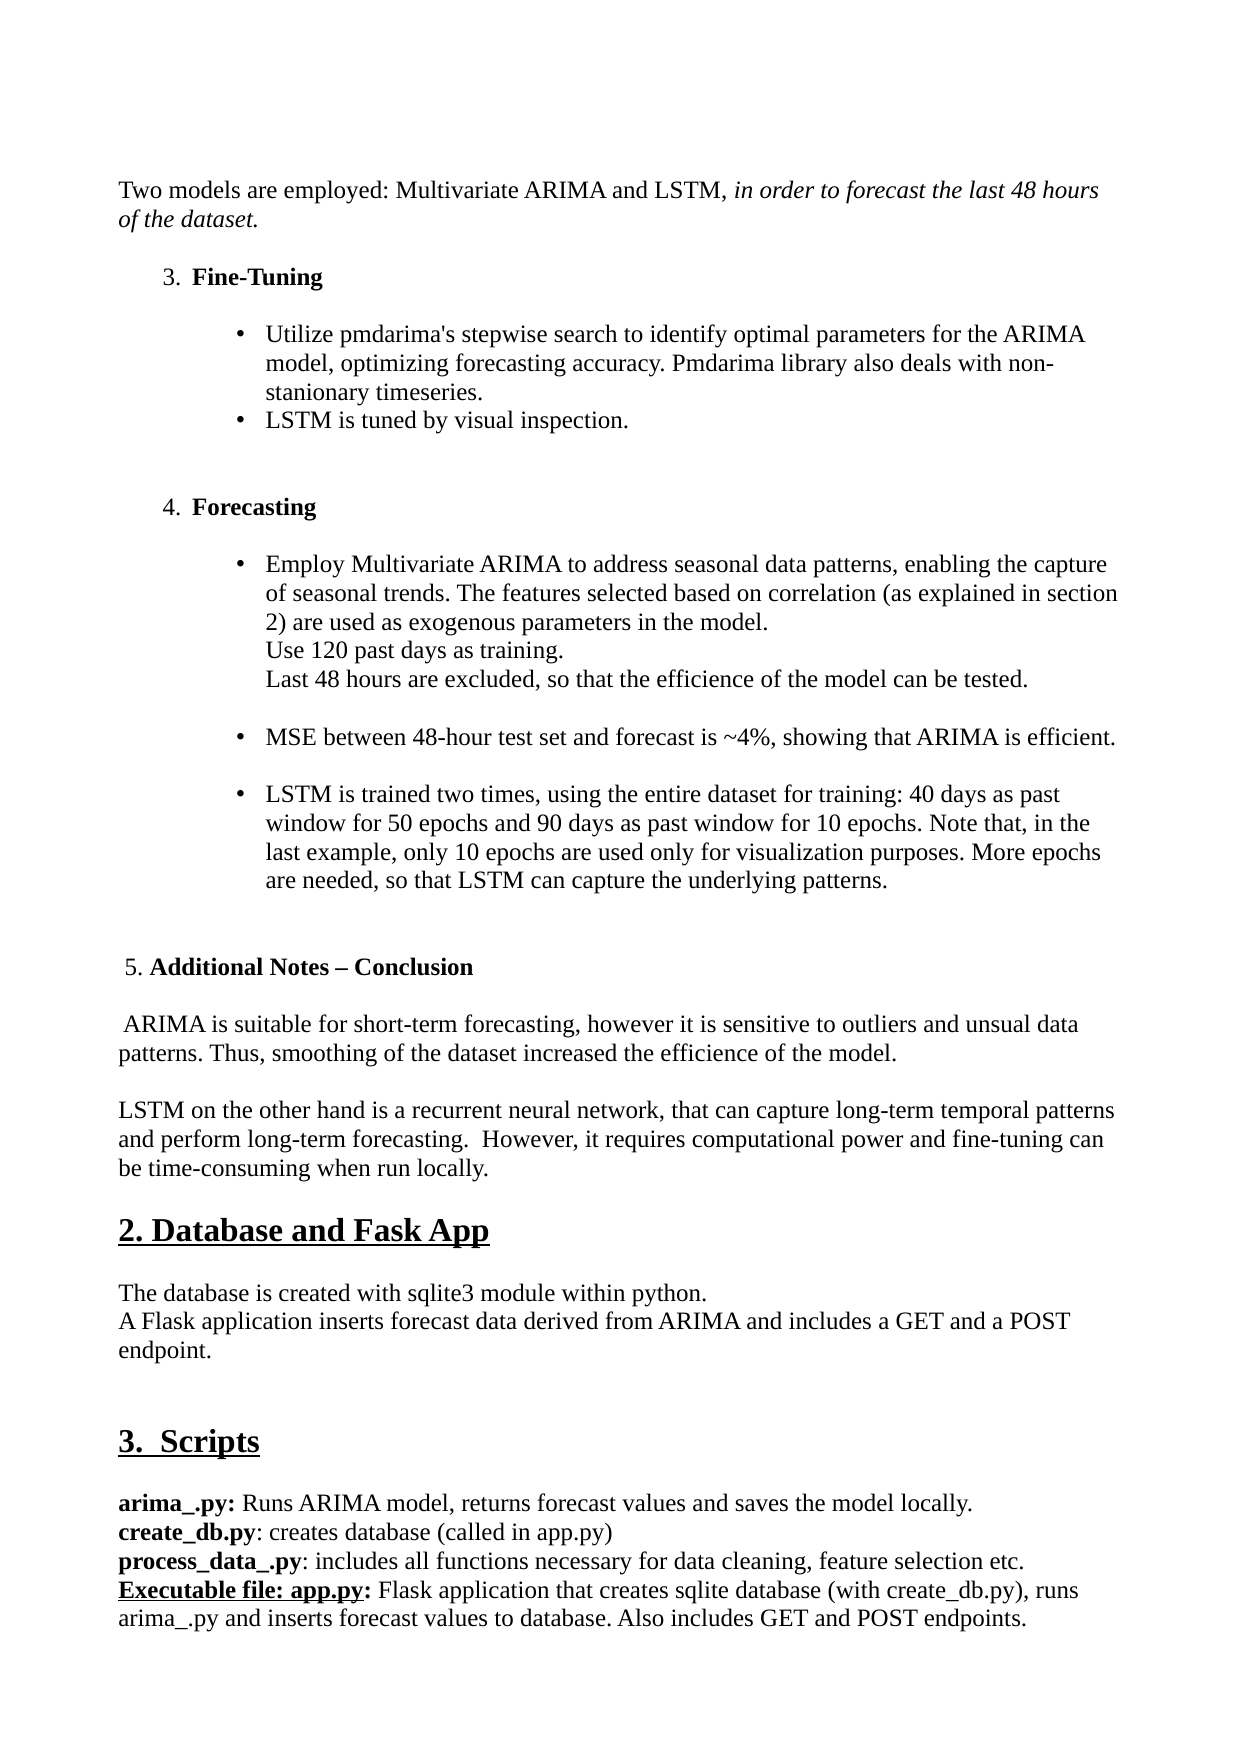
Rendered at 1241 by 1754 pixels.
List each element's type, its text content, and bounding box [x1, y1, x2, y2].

text ARIMA is suitable for short-term forecasting, however it is sensitive to outliers and unsual data patterns. Thus, smoothing of the dataset increased the efficience of the model. [118, 1009, 1122, 1067]
text arima_.py: Runs ARIMA model, returns forecast values and saves the model locally. [118, 1488, 1122, 1517]
text A Flask application inserts forecast data derived from ARIMA and includes a GET and a POST endpoint. [118, 1306, 1122, 1364]
list MSE between 48-hour test set and forecast is ~4%, showing that ARIMA is efficient. [236, 722, 1122, 751]
text process_data_.py: includes all functions necessary for data cleaning, feature selection etc. [118, 1546, 1122, 1575]
list Use 120 past days as training. [236, 636, 1122, 664]
list Fine-Tuning [162, 262, 1122, 291]
list Employ Multivariate ARIMA to address seasonal data patterns, enabling the capture of seasonal trends. The features selected based on correlation (as explained in section 2) are used as exogenous parameters in the model. [236, 549, 1122, 636]
list LSTM is trained two times, using the entire dataset for training: 40 days as past window for 50 epochs and 90 days as past window for 10 epochs. Note that, in the last example, only 10 epochs are used only for visualization purposes. More epochs are needed, so that LSTM can capture the underlying patterns. [236, 779, 1122, 894]
text Two models are employed: Multivariate ARIMA and LSTM, in order to forecast the last 48 hours of the dataset. [118, 176, 1122, 233]
list Forecasting [162, 492, 1122, 521]
text 2. Database and Fask App [118, 1211, 1122, 1249]
text The database is created with sqlite3 module within python. [118, 1278, 1122, 1306]
text 3. Scripts [118, 1421, 1122, 1460]
list Last 48 hours are excluded, so that the efficience of the model can be tested. [236, 664, 1122, 693]
text Executable file: app.py: Flask application that creates sqlite database (with create_db.py), runs arima_.py and inserts forecast values to database. Also includes GET and POST endpoints. [118, 1575, 1122, 1632]
text LSTM on the other hand is a recurrent neural network, that can capture long-term temporal patterns and perform long-term forecasting. However, it requires computational power and fine-tuning can be time-consuming when run locally. [118, 1096, 1122, 1182]
list Utilize pmdarima's stepwise search to identify optimal parameters for the ARIMA model, optimizing forecasting accuracy. Pmdarima library also deals with non-stanionary timeseries. [236, 319, 1122, 406]
text create_db.py: creates database (called in app.py) [118, 1517, 1122, 1546]
list LSTM is tuned by visual inspection. [236, 406, 1122, 434]
text 5. Additional Notes – Conclusion [118, 952, 1122, 981]
